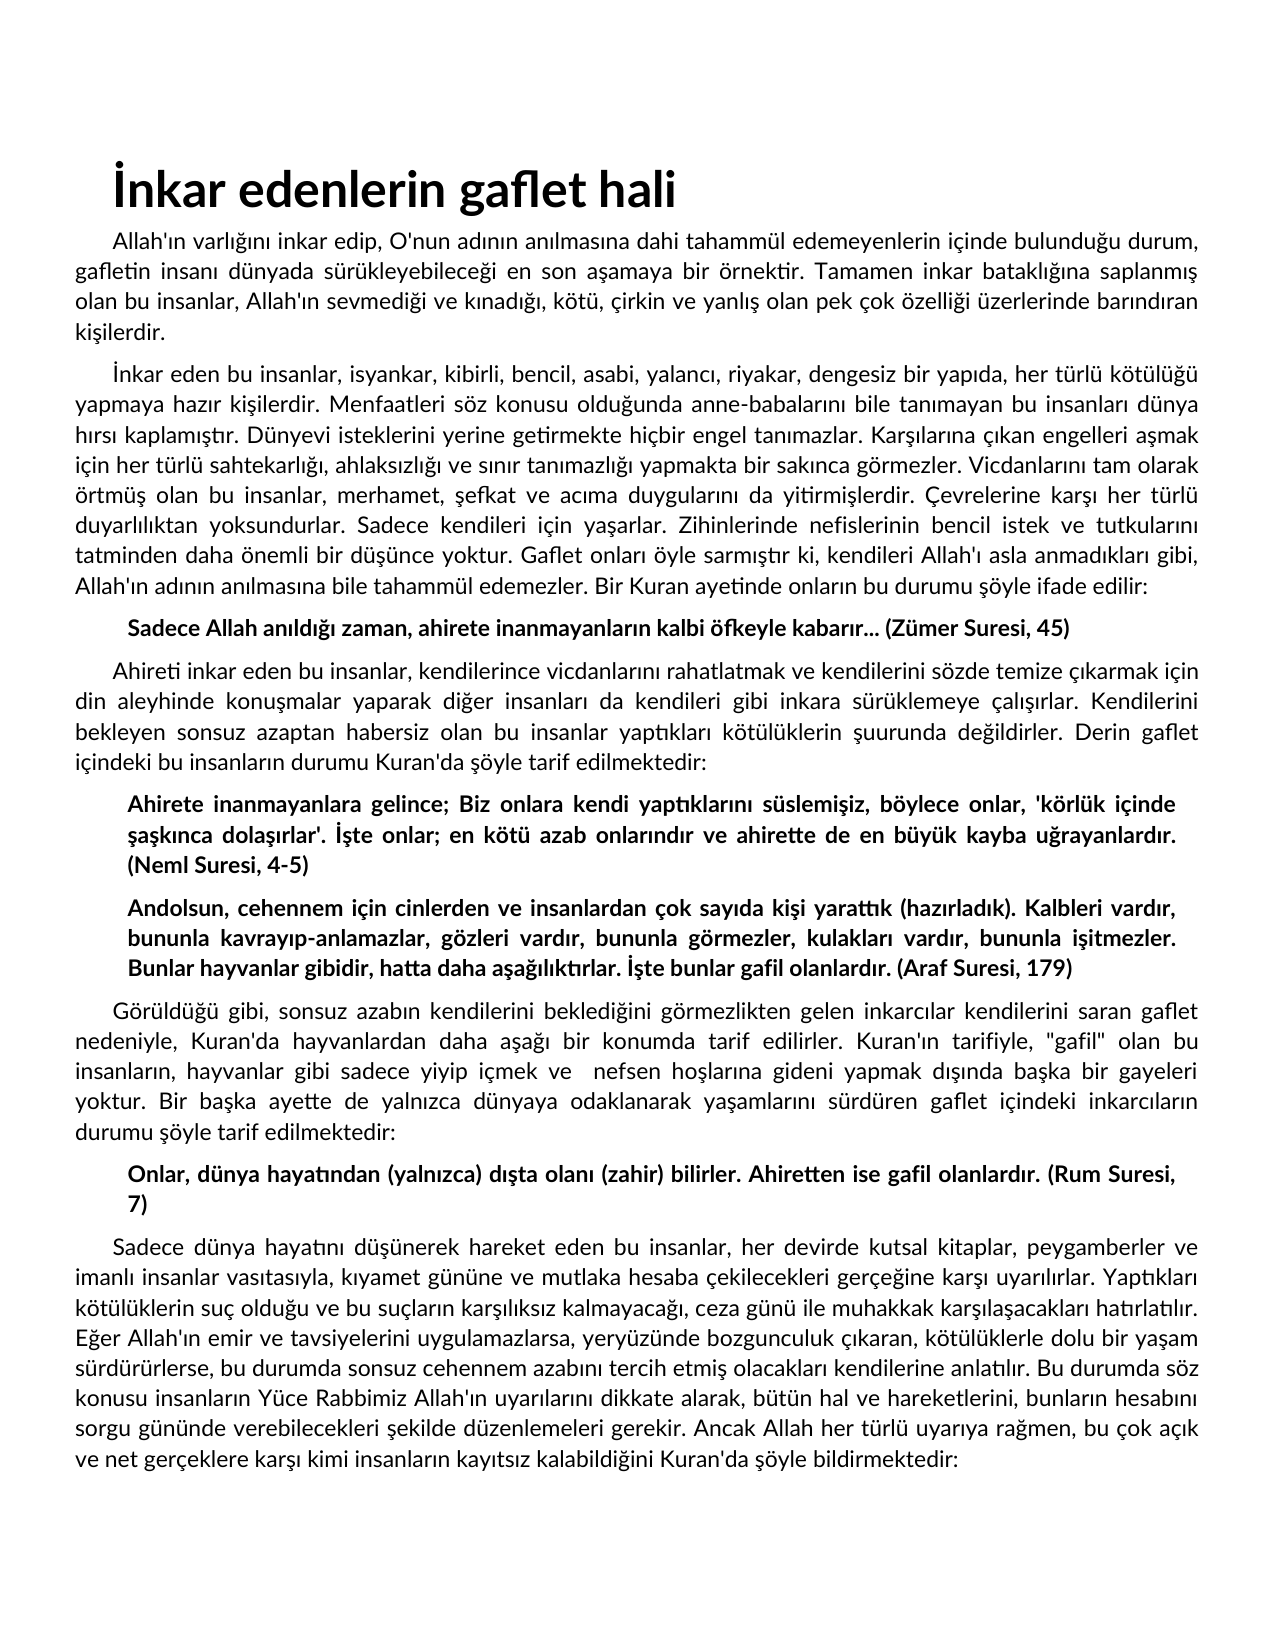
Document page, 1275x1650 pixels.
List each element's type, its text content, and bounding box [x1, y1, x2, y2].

text Sadece dünya hayatını düşünerek hareket eden bu insanlar, her devirde kutsal kitaplar, peygamberler ve imanlı insanlar vasıtasıyla, kıyamet gününe ve mutlaka hesaba çekilecekleri gerçeğine karşı uyarılırlar. Yaptıkları kötülüklerin suç olduğu ve bu suçların karşılıksız kalmayacağı, ceza günü ile muhakkak karşılaşacakları hatırlatılır. Eğer Allah'ın emir ve tavsiyelerini uygulamazlarsa, yeryüzünde bozgunculuk çıkaran, kötülüklerle dolu bir yaşam sürdürürlerse, bu durumda sonsuz cehennem azabını tercih etmiş olacakları kendilerine anlatılır. Bu durumda söz konusu insanların Yüce Rabbimiz Allah'ın uyarılarını dikkate alarak, bütün hal ve hareketlerini, bunların hesabını sorgu gününde verebilecekleri şekilde düzenlemeleri gerekir. Ancak Allah her türlü uyarıya rağmen, bu çok açık ve net gerçeklere karşı kimi insanların kayıtsız kalabildiğini Kuran'da şöyle bildirmektedir: [75, 1233, 1200, 1472]
text İnkar eden bu insanlar, isyankar, kibirli, bencil, asabi, yalancı, riyakar, dengesiz bir yapıda, her türlü kötülüğü yapmaya hazır kişilerdir. Menfaatleri söz konusu olduğunda anne-babalarını bile tanımayan bu insanları dünya hırsı kaplamıştır. Dünyevi isteklerini yerine getirmekte hiçbir engel tanımazlar. Karşılarına çıkan engelleri aşmak için her türlü sahtekarlığı, ahlaksızlığı ve sınır tanımazlığı yapmakta bir sakınca görmezler. Vicdanlarını tam olarak örtmüş olan bu insanlar, merhamet, şefkat ve acıma duygularını da yitirmişlerdir. Çevrelerine karşı her türlü duyarlılıktan yoksundurlar. Sadece kendileri için yaşarlar. Zihinlerinde nefislerinin bencil istek ve tutkularını tatminden daha önemli bir düşünce yoktur. Gaflet onları öyle sarmıştır ki, kendileri Allah'ı asla anmadıkları gibi, Allah'ın adının anılmasına bile tahammül edemezler. Bir Kuran ayetinde onların bu durumu şöyle ifade edilir: [75, 360, 1200, 599]
text Onlar, dünya hayatından (yalnızca) dışta olanı (zahir) bilirler. Ahiretten ise gafil olanlardır. (Rum Suresi, 7) [127, 1160, 1177, 1218]
text Andolsun, cehennem için cinlerden ve insanlardan çok sayıda kişi yarattık (hazırladık). Kalbleri vardır, bununla kavrayıp-anlamazlar, gözleri vardır, bununla görmezler, kulakları vardır, bununla işitmezler. Bunlar hayvanlar gibidir, hatta daha aşağılıktırlar. İşte bunlar gafil olanlardır. (Araf Suresi, 179) [127, 893, 1177, 981]
text Görüldüğü gibi, sonsuz azabın kendilerini beklediğini görmezlikten gelen inkarcılar kendilerini saran gaflet nedeniyle, Kuran'da hayvanlardan daha aşağı bir konumda tarif edilirler. Kuran'ın tarifiyle, "gafil" olan bu insanların, hayvanlar gibi sadece yiyip içmek ve nefsen hoşlarına gideni yapmak dışında başka bir gayeleri yoktur. Bir başka ayette de yalnızca dünyaya odaklanarak yaşamlarını sürdüren gaflet içindeki inkarcıların durumu şöyle tarif edilmektedir: [75, 996, 1200, 1145]
text Ahireti inkar eden bu insanlar, kendilerince vicdanlarını rahatlatmak ve kendilerini sözde temize çıkarmak için din aleyhinde konuşmalar yaparak diğer insanları da kendileri gibi inkara sürüklemeye çalışırlar. Kendilerini bekleyen sonsuz azaptan habersiz olan bu insanlar yaptıkları kötülüklerin şuurunda değildirler. Derin gaflet içindeki bu insanların durumu Kuran'da şöyle tarif edilmektedir: [75, 657, 1200, 775]
subtitle İnkar edenlerin gaflet hali [112, 158, 1200, 218]
text Allah'ın varlığını inkar edip, O'nun adının anılmasına dahi tahammül edemeyenlerin içinde bulunduğu durum, gafletin insanı dünyada sürükleyebileceği en son aşamaya bir örnektir. Tamamen inkar bataklığına saplanmış olan bu insanlar, Allah'ın sevmediği ve kınadığı, kötü, çirkin ve yanlış olan pek çok özelliği üzerlerinde barındıran kişilerdir. [75, 227, 1200, 345]
text Sadece Allah anıldığı zaman, ahirete inanmayanların kalbi öfkeyle kabarır... (Zümer Suresi, 45) [127, 614, 1177, 642]
text Ahirete inanmayanlara gelince; Biz onlara kendi yaptıklarını süslemişiz, böylece onlar, 'körlük içinde şaşkınca dolaşırlar'. İşte onlar; en kötü azab onlarındır ve ahirette de en büyük kayba uğrayanlardır. (Neml Suresi, 4-5) [127, 790, 1177, 878]
